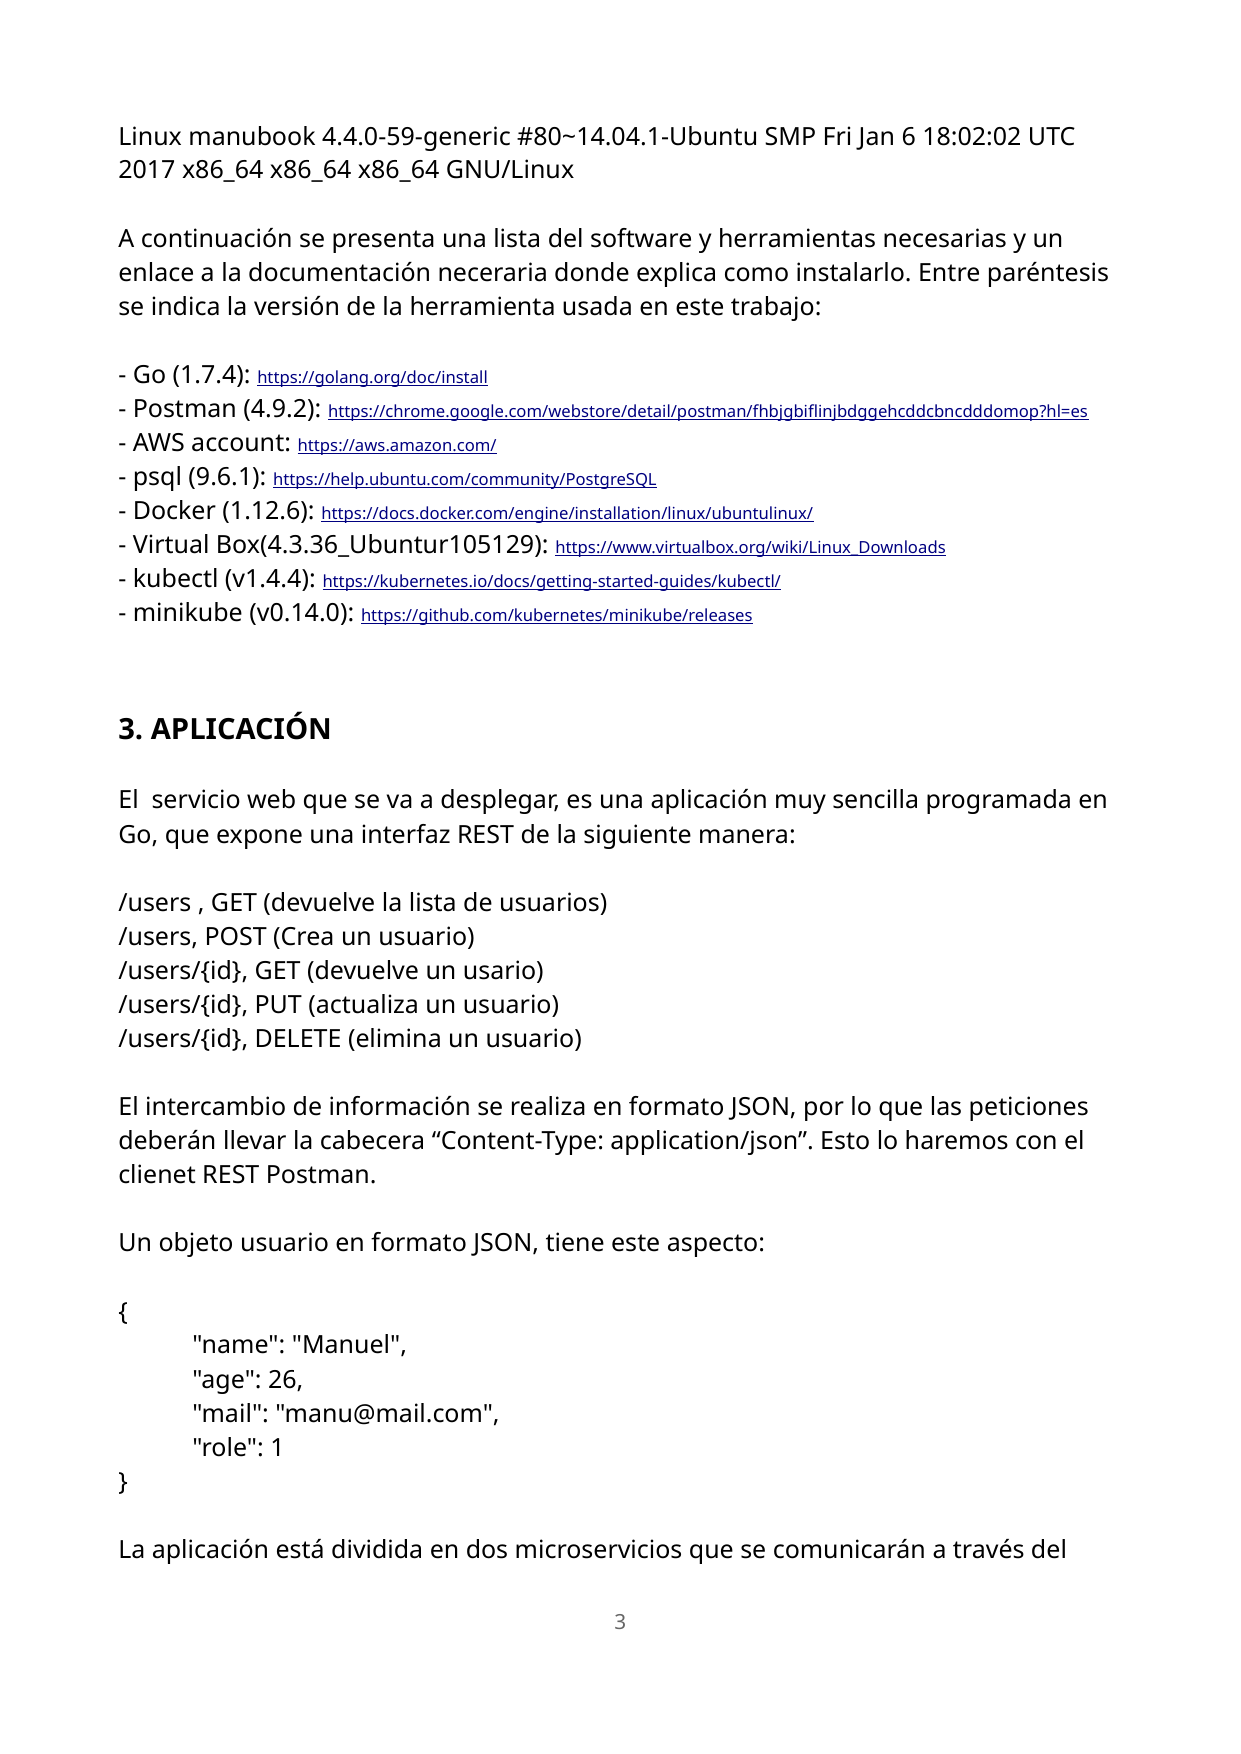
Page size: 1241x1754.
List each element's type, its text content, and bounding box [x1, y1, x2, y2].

text /users/{id}, GET (devuelve un usario) [118, 952, 1122, 987]
text /users, POST (Crea un usuario) [118, 918, 1122, 952]
text A continuación se presenta una lista del software y herramientas necesarias y un enlace a la documentación neceraria donde explica como instalarlo. Entre paréntesis se indica la versión de la herramienta usada en este trabajo: [118, 220, 1122, 322]
text - Virtual Box(4.3.36_Ubuntur105129): https://www.virtualbox.org/wiki/Linux_Downloads [118, 527, 1122, 561]
text "mail": "manu@mail.com", [118, 1395, 1122, 1429]
text "name": "Manuel", [118, 1327, 1122, 1361]
text - Postman (4.9.2): https://chrome.google.com/webstore/detail/postman/fhbjgbiflinjbdggehcddcbncdddomop?hl=es [118, 391, 1122, 425]
text { [118, 1293, 1122, 1327]
text } [118, 1463, 1122, 1497]
text - minikube (v0.14.0): https://github.com/kubernetes/minikube/releases [118, 595, 1122, 629]
text Un objeto usuario en formato JSON, tiene este aspecto: [118, 1225, 1122, 1259]
text El intercambio de información se realiza en formato JSON, por lo que las peticiones deberán llevar la cabecera “Content-Type: application/json”. Esto lo haremos con el clienet REST Postman. [118, 1089, 1122, 1191]
text Linux manubook 4.4.0-59-generic #80~14.04.1-Ubuntu SMP Fri Jan 6 18:02:02 UTC 2017 x86_64 x86_64 x86_64 GNU/Linux [118, 118, 1122, 186]
text 3. APLICACIÓN [118, 708, 1122, 748]
text "role": 1 [118, 1429, 1122, 1463]
text /users/{id}, PUT (actualiza un usuario) [118, 987, 1122, 1021]
text La aplicación está dividida en dos microservicios que se comunicarán a través del [118, 1532, 1122, 1566]
text - Go (1.7.4): https://golang.org/doc/install [118, 357, 1122, 391]
text - kubectl (v1.4.4): https://kubernetes.io/docs/getting-started-guides/kubectl/ [118, 561, 1122, 595]
text - Docker (1.12.6): https://docs.docker.com/engine/installation/linux/ubuntulinux/ [118, 493, 1122, 527]
text - psql (9.6.1): https://help.ubuntu.com/community/PostgreSQL [118, 459, 1122, 493]
text /users/{id}, DELETE (elimina un usuario) [118, 1021, 1122, 1055]
text El servicio web que se va a desplegar, es una aplicación muy sencilla programada en Go, que expone una interfaz REST de la siguiente manera: [118, 782, 1122, 850]
text /users , GET (devuelve la lista de usuarios) [118, 884, 1122, 918]
text "age": 26, [118, 1361, 1122, 1395]
text - AWS account: https://aws.amazon.com/ [118, 425, 1122, 459]
